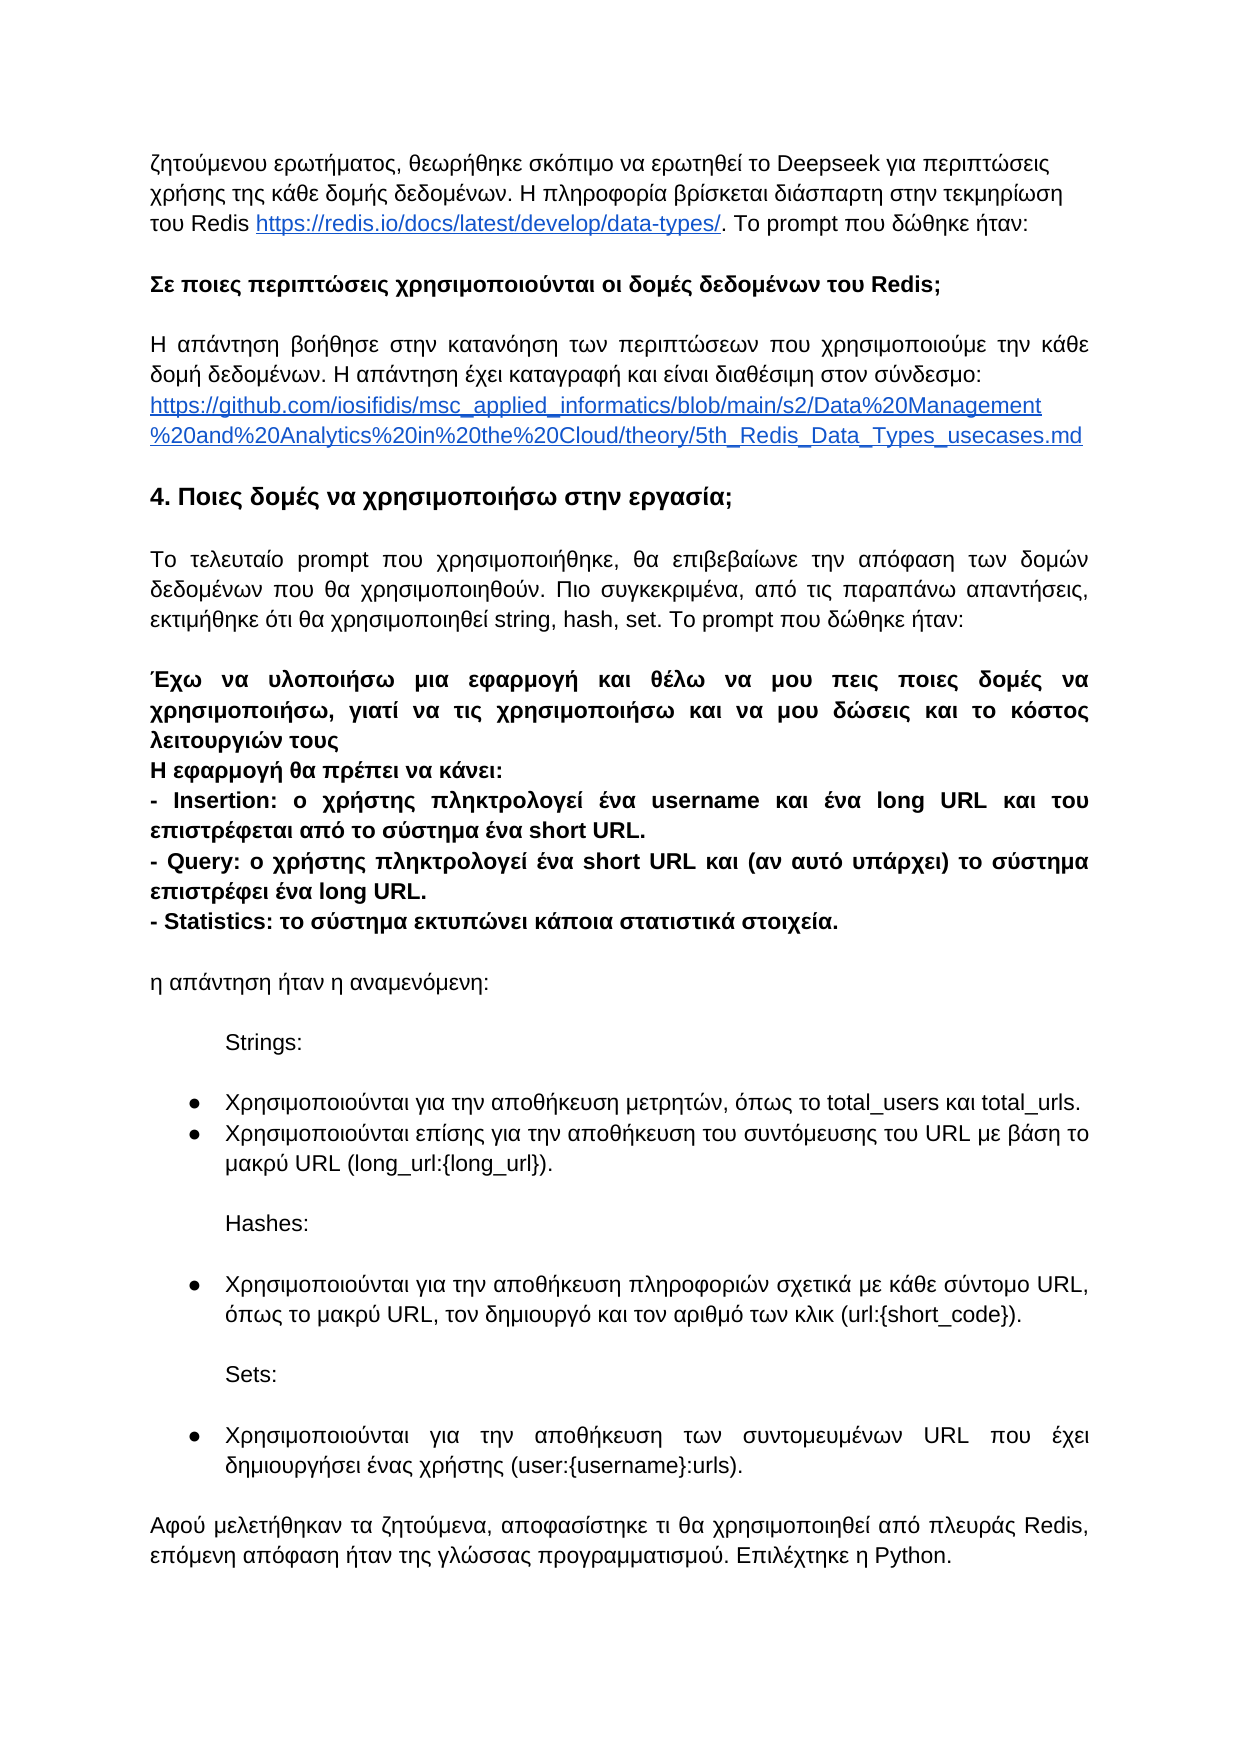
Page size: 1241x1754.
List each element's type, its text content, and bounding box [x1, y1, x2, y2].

text Η εφαρμογή θα πρέπει να κάνει: [150, 757, 1090, 783]
text Η απάντηση βοήθησε στην κατανόηση των περιπτώσεων που χρησιμοποιούμε την κάθε δομή δεδομένων. Η απάντηση έχει καταγραφή και είναι διαθέσιμη στον σύνδεσμο: [150, 331, 1090, 388]
text Έχω να υλοποιήσω μια εφαρμογή και θέλω να μου πεις ποιες δομές να χρησιμοποιήσω, γιατί να τις χρησιμοποιήσω και να μου δώσεις και το κόστος λειτουργιών τους [150, 666, 1090, 753]
list Χρησιμοποιούνται για την αποθήκευση των συντομευμένων URL που έχει δημιουργήσει ένας χρήστης (user:{username}:urls). [187, 1422, 1090, 1478]
text - Insertion: ο χρήστης πληκτρολογεί ένα username και ένα long URL και του επιστρέφεται από το σύστημα ένα short URL. [150, 787, 1090, 844]
text - Query: ο χρήστης πληκτρολογεί ένα short URL και (αν αυτό υπάρχει) το σύστημα επιστρέφει ένα long URL. [150, 848, 1090, 904]
text Sets: [225, 1361, 1090, 1387]
list Χρησιμοποιούνται επίσης για την αποθήκευση του συντόμευσης του URL με βάση το μακρύ URL (long_url:{long_url}). [187, 1119, 1090, 1176]
text Το τελευταίο prompt που χρησιμοποιήθηκε, θα επιβεβαίωνε την απόφαση των δομών δεδομένων που θα χρησιμοποιηθούν. Πιο συγκεκριμένα, από τις παραπάνω απαντήσεις, εκτιμήθηκε ότι θα χρησιμοποιηθεί string, hash, set. Το prompt που δώθηκε ήταν: [150, 546, 1090, 632]
text Strings: [225, 1029, 1090, 1055]
text Αφού μελετήθηκαν τα ζητούμενα, αποφασίστηκε τι θα χρησιμοποιηθεί από πλευράς Redis, επόμενη απόφαση ήταν της γλώσσας προγραμματισμού. Επιλέχτηκε η Python. [150, 1512, 1090, 1569]
text η απάντηση ήταν η αναμενόμενη: [150, 968, 1090, 995]
text https://github.com/iosifidis/msc_applied_informatics/blob/main/s2/Data%20Management%20and%20Analytics%20in%20the%20Cloud/theory/5th_Redis_Data_Types_usecases.md [150, 392, 1090, 448]
text ζητούμενου ερωτήματος, θεωρήθηκε σκόπιμο να ερωτηθεί το Deepseek για περιπτώσεις χρήσης της κάθε δομής δεδομένων. Η πληροφορία βρίσκεται διάσπαρτη στην τεκμηρίωση του Redis https://redis.io/docs/latest/develop/data-types/. Το prompt που δώθηκε ήταν: [150, 150, 1090, 237]
list Χρησιμοποιούνται για την αποθήκευση μετρητών, όπως το total_users και total_urls. [187, 1089, 1090, 1116]
text - Statistics: το σύστημα εκτυπώνει κάποια στατιστικά στοιχεία. [150, 908, 1090, 934]
text Σε ποιες περιπτώσεις χρησιμοποιούνται οι δομές δεδομένων του Redis; [150, 271, 1090, 297]
text Hashes: [225, 1210, 1090, 1236]
list Χρησιμοποιούνται για την αποθήκευση πληροφοριών σχετικά με κάθε σύντομο URL, όπως το μακρύ URL, τον δημιουργό και τον αριθμό των κλικ (url:{short_code}). [187, 1271, 1090, 1327]
text 4. Ποιες δομές να χρησιμοποιήσω στην εργασία; [150, 482, 1090, 511]
